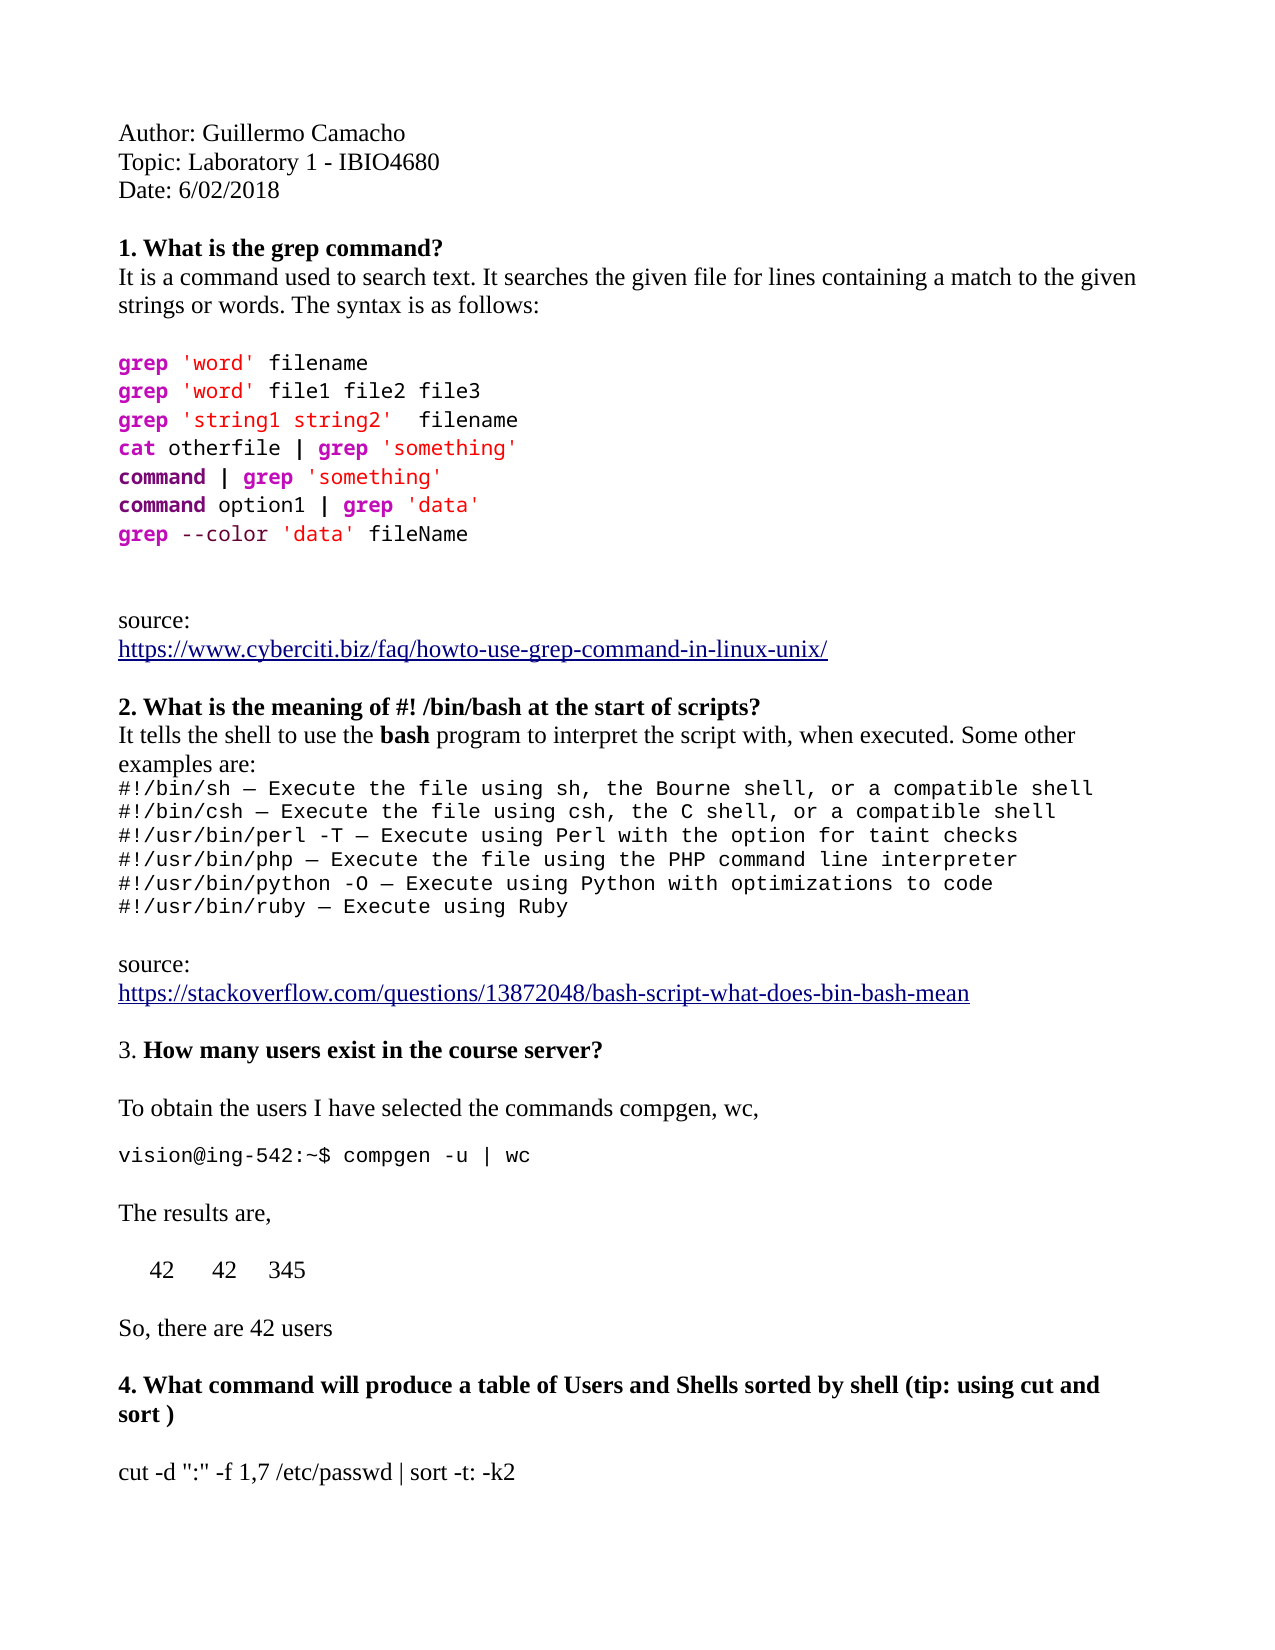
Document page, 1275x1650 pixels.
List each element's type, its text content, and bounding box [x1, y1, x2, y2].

text It is a command used to search text. It searches the given file for lines containing a match to the given strings or words. The syntax is as follows: [118, 262, 1157, 319]
text 3. How many users exist in the course server? [118, 1036, 1157, 1064]
text grep 'word' file1 file2 file3 [118, 377, 1157, 405]
text 42 42 345 [118, 1255, 1157, 1284]
text grep 'word' filename [118, 348, 1157, 377]
text grep --color 'data' fileName [118, 519, 1157, 547]
text command option1 | grep 'data' [118, 490, 1157, 519]
text https://www.cyberciti.biz/faq/howto-use-grep-command-in-linux-unix/ [118, 634, 1157, 663]
text #!/usr/bin/perl -T — Execute using Perl with the option for taint checks [118, 825, 1157, 849]
text 1. What is the grep command? [118, 233, 1157, 262]
text The results are, [118, 1198, 1157, 1227]
text source: [118, 605, 1157, 634]
text So, there are 42 users [118, 1313, 1157, 1342]
text command | grep 'something' [118, 462, 1157, 490]
text Author: Guillermo Camacho [118, 118, 1157, 147]
text vision@ing-542:~$ compgen -u | wc [118, 1145, 1157, 1169]
text #!/bin/sh — Execute the file using sh, the Bourne shell, or a compatible shell [118, 778, 1157, 802]
text source: [118, 949, 1157, 978]
text Topic: Laboratory 1 - IBIO4680 [118, 147, 1157, 176]
text #!/usr/bin/ruby — Execute using Ruby [118, 896, 1157, 920]
text #!/bin/csh — Execute the file using csh, the C shell, or a compatible shell [118, 802, 1157, 825]
text cut -d ":" -f 1,7 /etc/passwd | sort -t: -k2 [118, 1457, 1157, 1485]
text #!/usr/bin/php — Execute the file using the PHP command line interpreter [118, 849, 1157, 872]
text 4. What command will produce a table of Users and Shells sorted by shell (tip: using cut and sort ) [118, 1370, 1157, 1428]
text cat otherfile | grep 'something' [118, 433, 1157, 462]
text https://stackoverflow.com/questions/13872048/bash-script-what-does-bin-bash-mean [118, 978, 1157, 1007]
text To obtain the users I have selected the commands compgen, wc, [118, 1093, 1157, 1122]
text 2. What is the meaning of #! /bin/bash at the start of scripts? [118, 692, 1157, 720]
text It tells the shell to use the bash program to interpret the script with, when executed. Some other examples are: [118, 720, 1157, 778]
text grep 'string1 string2' filename [118, 405, 1157, 433]
text #!/usr/bin/python -O — Execute using Python with optimizations to code [118, 872, 1157, 896]
text Date: 6/02/2018 [118, 176, 1157, 204]
